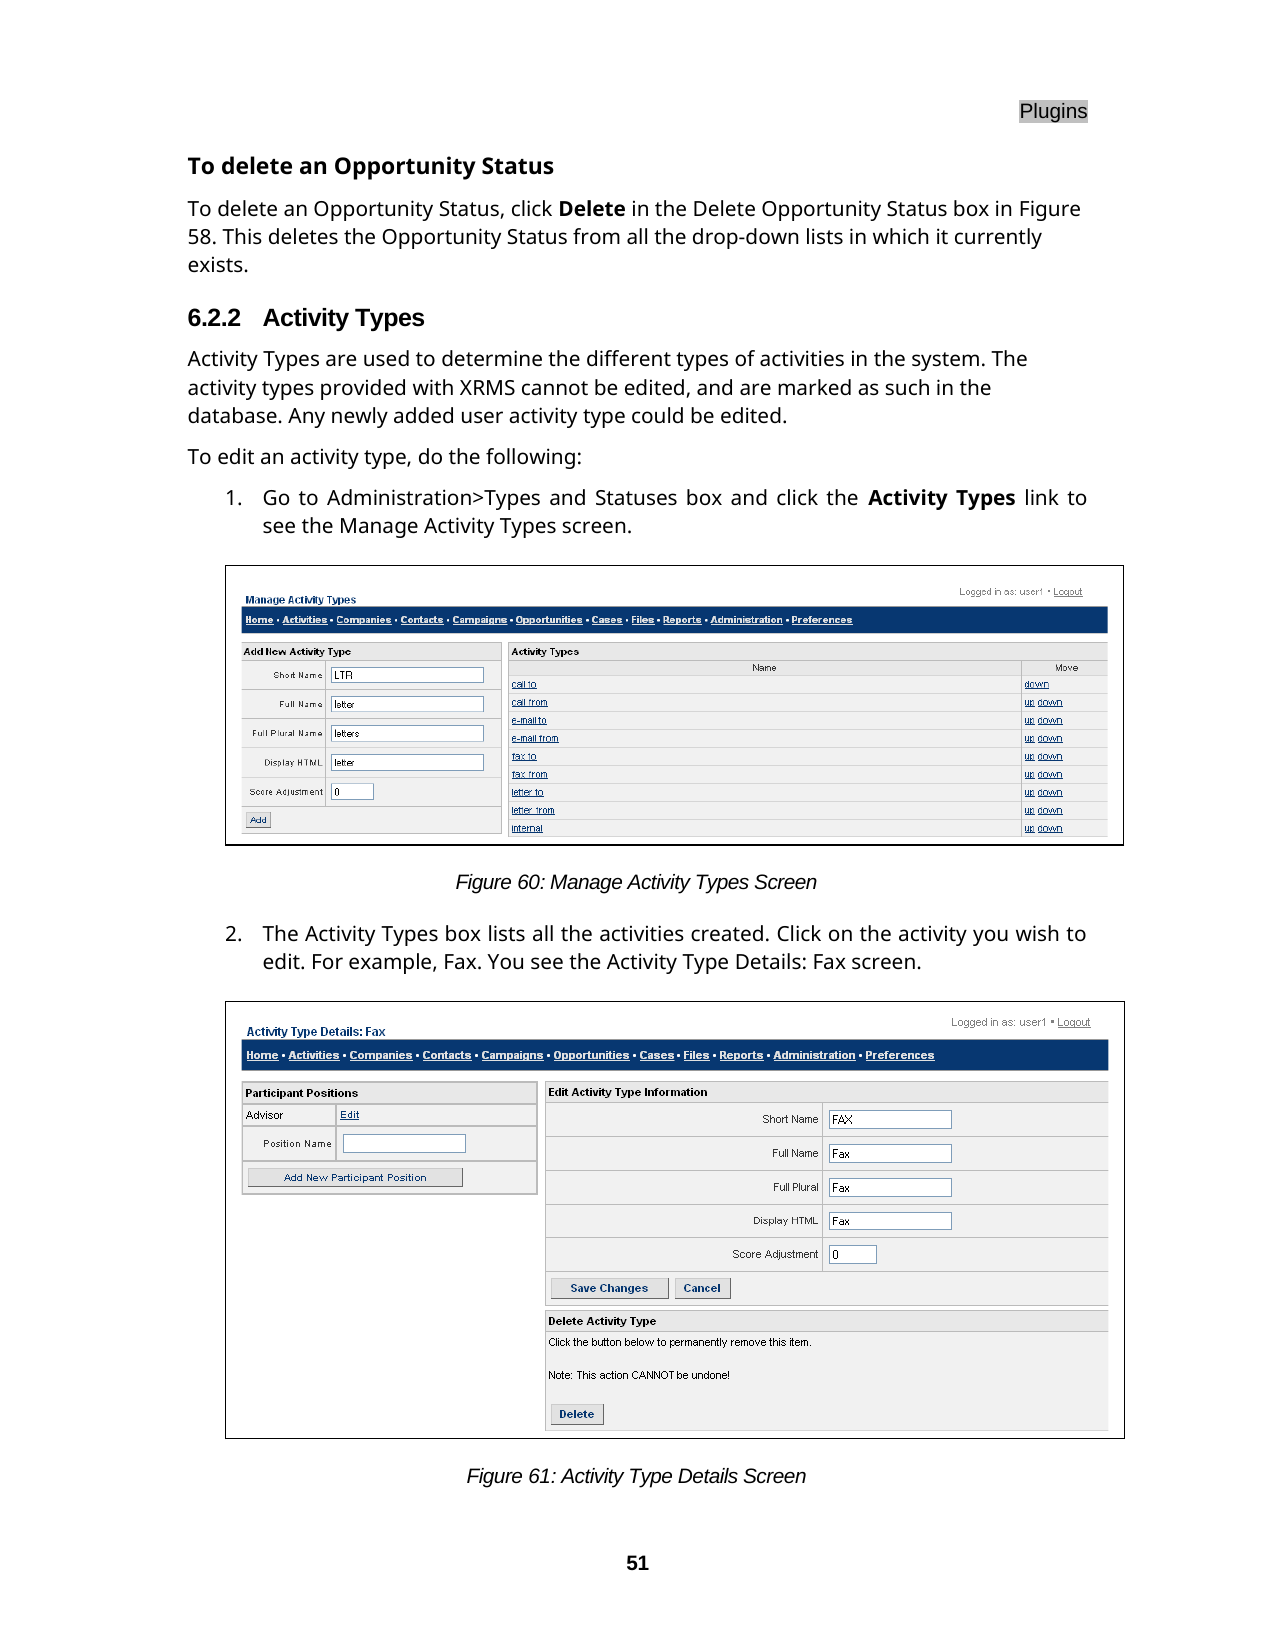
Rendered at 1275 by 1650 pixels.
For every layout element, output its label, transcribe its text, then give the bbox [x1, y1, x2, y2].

text Figure 60: Manage Activity Types Screen [187, 871, 1087, 894]
picture [241, 574, 1108, 837]
list The Activity Types box lists all the activities created. Click on the activity you wish to edit. For example, Fax. You see the Activity Type Details: Fax screen. [225, 919, 1087, 976]
list Go to Administration>Types and Statuses box and click the Activity Types link to see the Manage Activity Types screen. [225, 483, 1087, 540]
text To delete an Opportunity Status [187, 150, 1087, 181]
text To edit an activity type, do the following: [187, 442, 1087, 471]
subtitle Activity Types [187, 304, 1087, 332]
picture [241, 1009, 1109, 1431]
text To delete an Opportunity Status, click Delete in the Delete Opportunity Status box in Figure 58. This deletes the Opportunity Status from all the drop-down lists in which it currently exists. [187, 194, 1087, 279]
text Figure 61: Activity Type Details Screen [187, 1464, 1087, 1487]
text Activity Types are used to determine the different types of activities in the system. The activity types provided with XRMS cannot be edited, and are marked as such in the database. Any newly added user activity type could be edited. [187, 344, 1087, 430]
